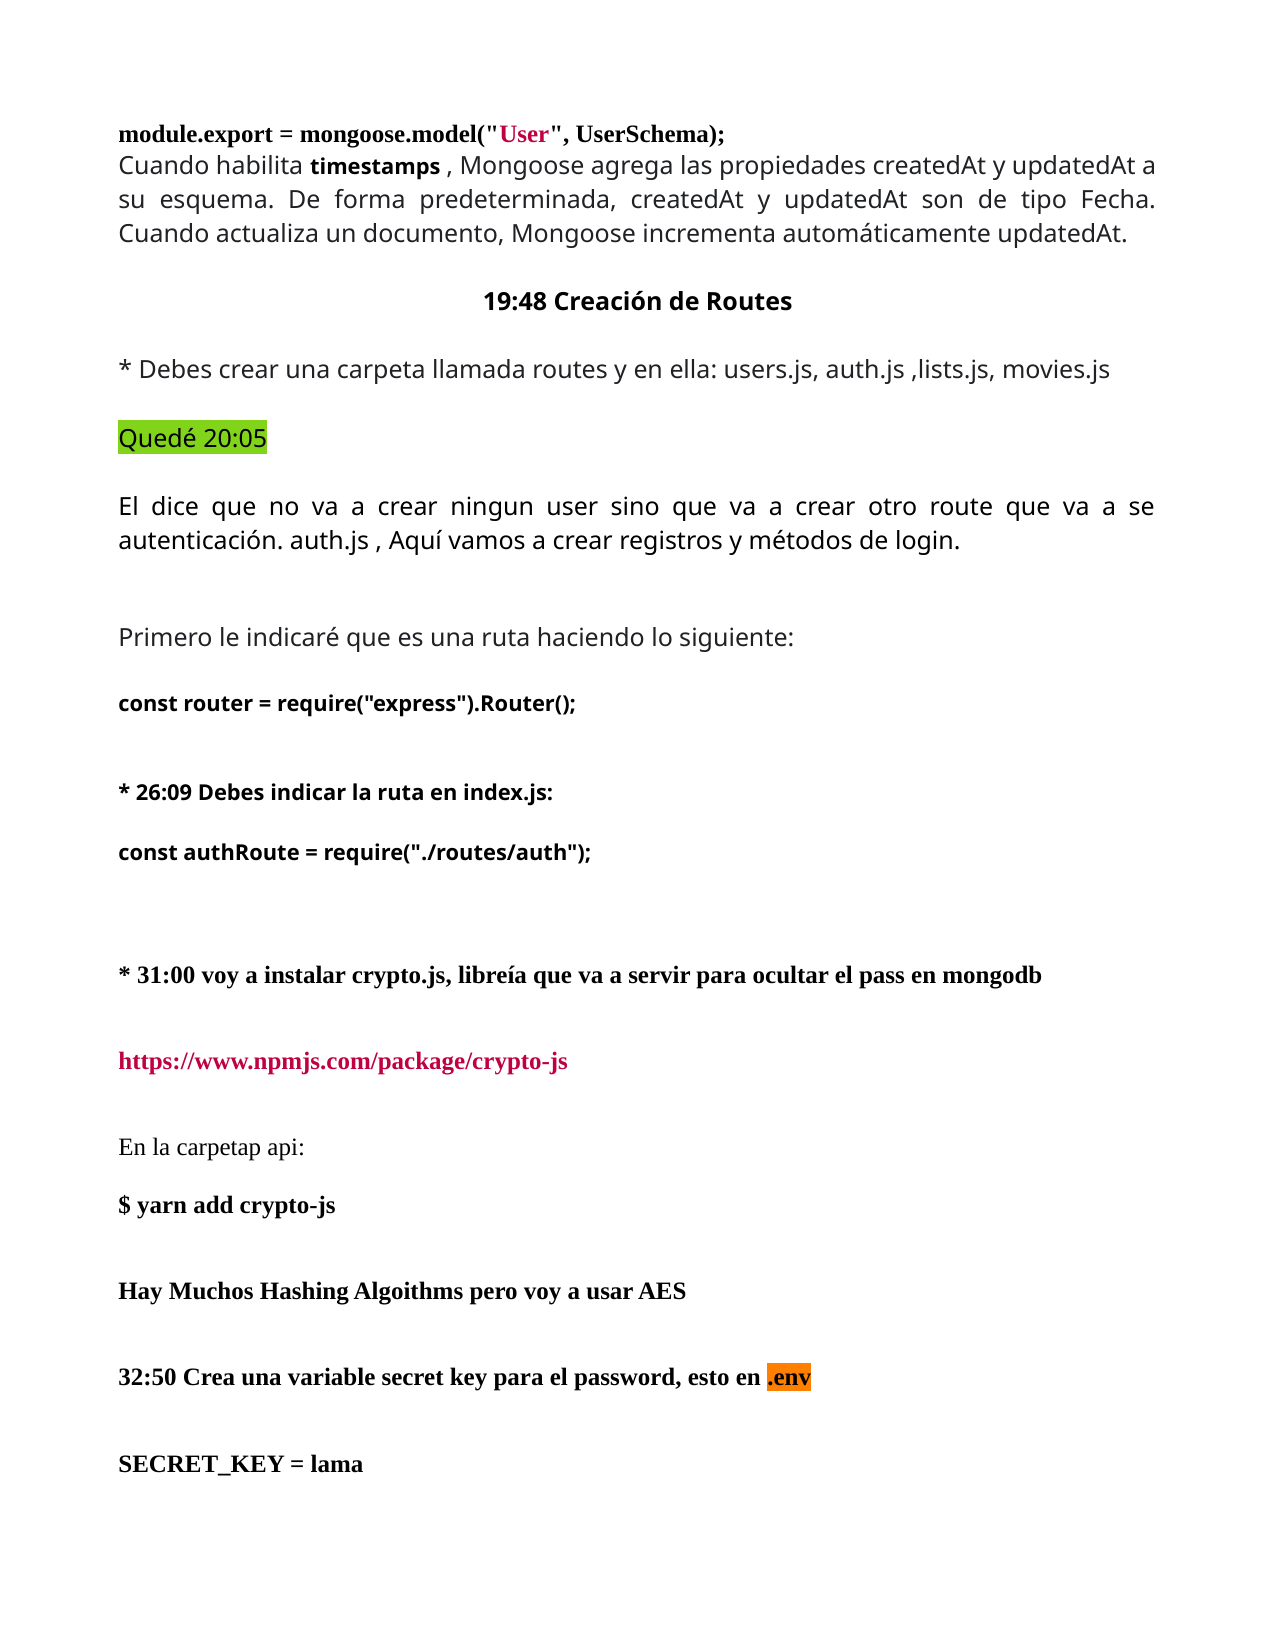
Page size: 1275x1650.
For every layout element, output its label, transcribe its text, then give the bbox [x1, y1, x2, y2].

text const router = require("express").Router(); [118, 687, 1157, 717]
text Hay Muchos Hashing Algoithms pero voy a usar AES [118, 1276, 1157, 1305]
text SECRET_KEY = lama [118, 1449, 1157, 1477]
text const authRoute = require("./routes/auth"); [118, 836, 1157, 866]
text Primero le indicaré que es una ruta haciendo lo siguiente: [118, 585, 1157, 653]
text Cuando habilita timestamps , Mongoose agrega las propiedades createdAt y updatedAt a su esquema. De forma predeterminada, createdAt y updatedAt son de tipo Fecha. Cuando actualiza un documento, Mongoose incrementa automáticamente updatedAt. [118, 148, 1157, 250]
text module.export = mongoose.model("User", UserSchema); [118, 118, 1157, 148]
text Quedé 20:05 [118, 420, 1157, 454]
text 19:48 Creación de Routes [118, 284, 1157, 318]
text El dice que no va a crear ningun user sino que va a crear otro route que va a se autenticación. auth.js , Aquí vamos a crear registros y métodos de login. [118, 488, 1157, 557]
text https://www.npmjs.com/package/crypto-js [118, 1046, 1157, 1075]
text $ yarn add crypto-js [118, 1190, 1157, 1219]
text 32:50 Crea una variable secret key para el password, esto en .env [118, 1362, 1157, 1391]
text * Debes crear una carpeta llamada routes y en ella: users.js, auth.js ,lists.js, movies.js [118, 352, 1157, 386]
text * 26:09 Debes indicar la ruta en index.js: [118, 777, 1157, 807]
text En la carpetap api: [118, 1132, 1157, 1161]
text * 31:00 voy a instalar crypto.js, libreía que va a servir para ocultar el pass en mongodb [118, 960, 1157, 989]
